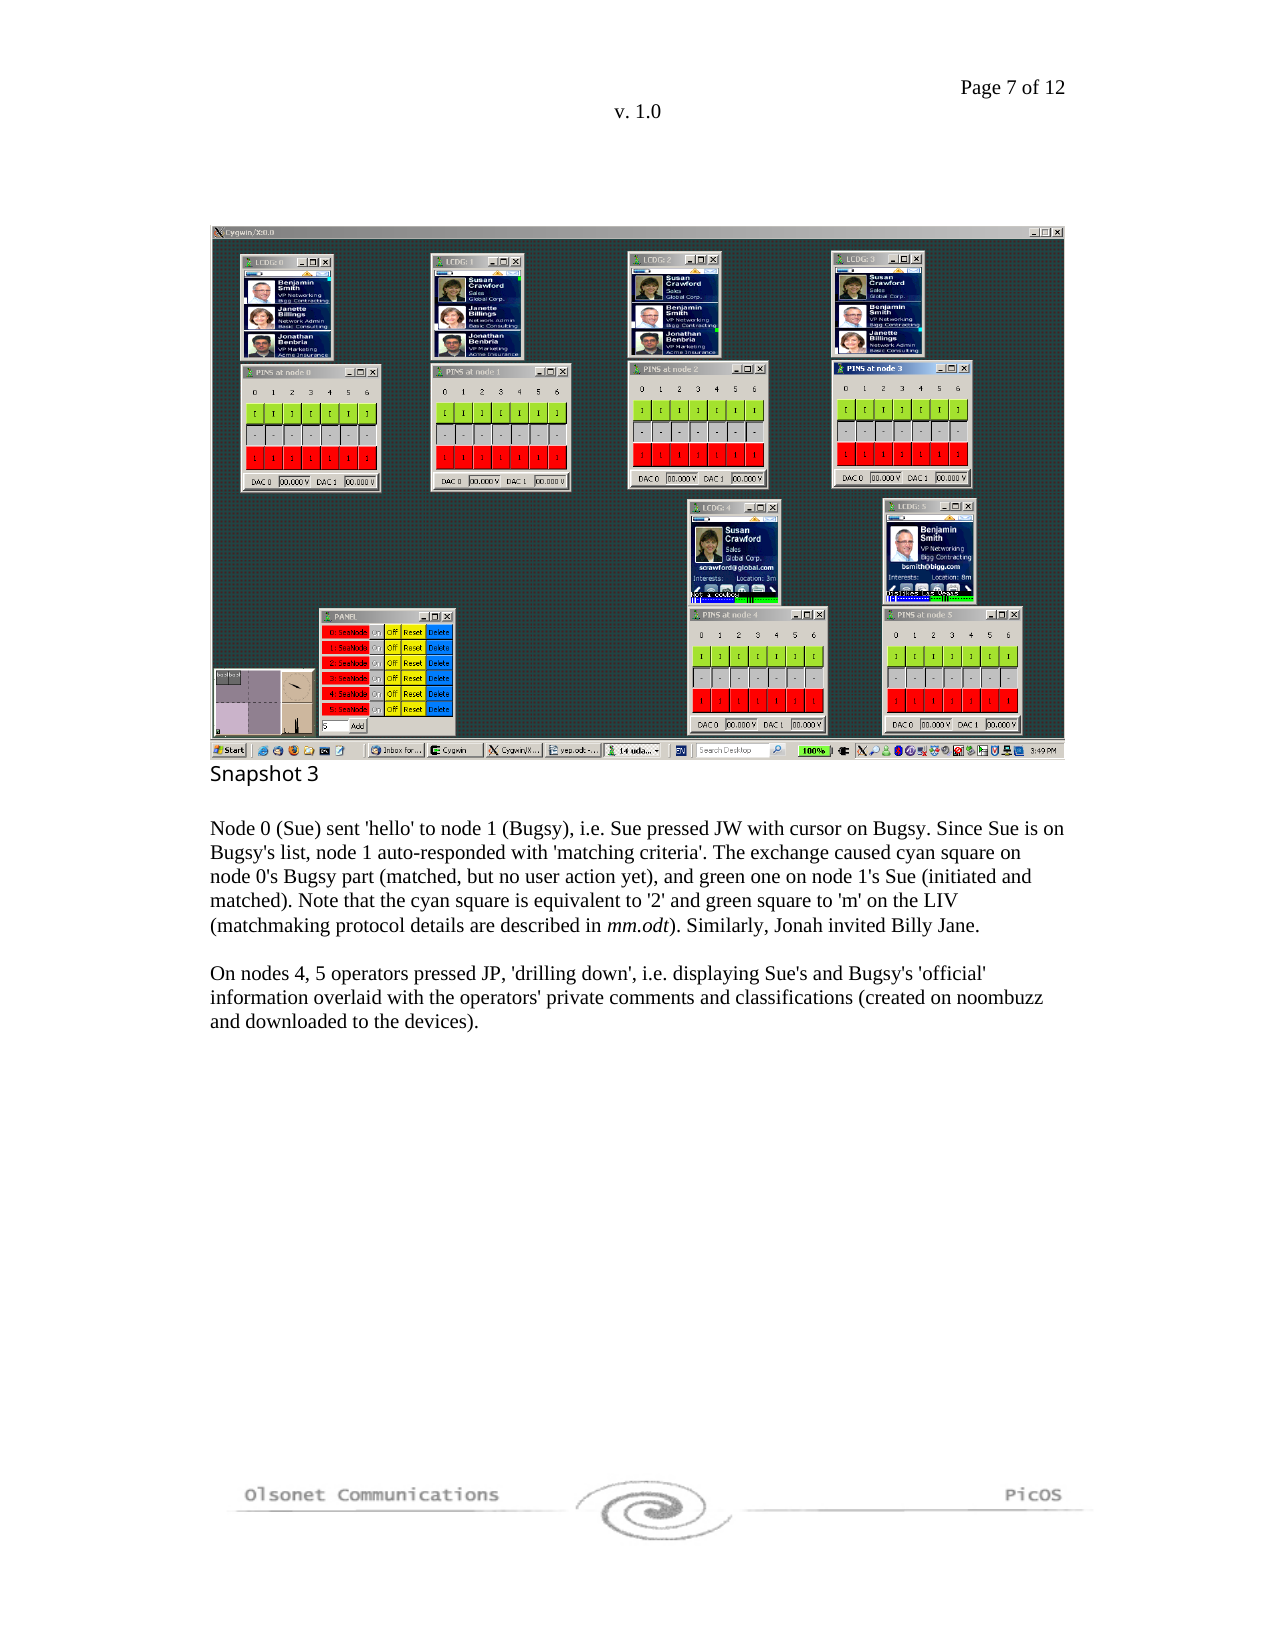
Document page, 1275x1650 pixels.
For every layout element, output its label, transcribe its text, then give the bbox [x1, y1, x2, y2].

picture [226, 1464, 1094, 1566]
text Node 0 (Sue) sent 'hello' to node 1 (Bugsy), i.e. Sue pressed JW with cursor on Bugsy. Since Sue is on Bugsy's list, node 1 auto-responded with 'matching criteria'. The exchange caused cyan square on node 0's Bugsy part (matched, but no user action yet), and green one on node 1's Sue (initiated and matched). Note that the cyan square is equivalent to '2' and green square to 'm' on the LIV (matchmaking protocol details are described in mm.odt). Similarly, Jonah invited Billy Jane. [210, 816, 1065, 937]
text Snapshot 3 [210, 760, 1065, 788]
text On nodes 4, 5 operators pressed JP, 'drilling down', i.e. displaying Sue's and Bugsy's 'official' information overlaid with the operators' private comments and classifications (created on noombuzz and downloaded to the devices). [210, 961, 1065, 1033]
picture [210, 225, 1065, 760]
